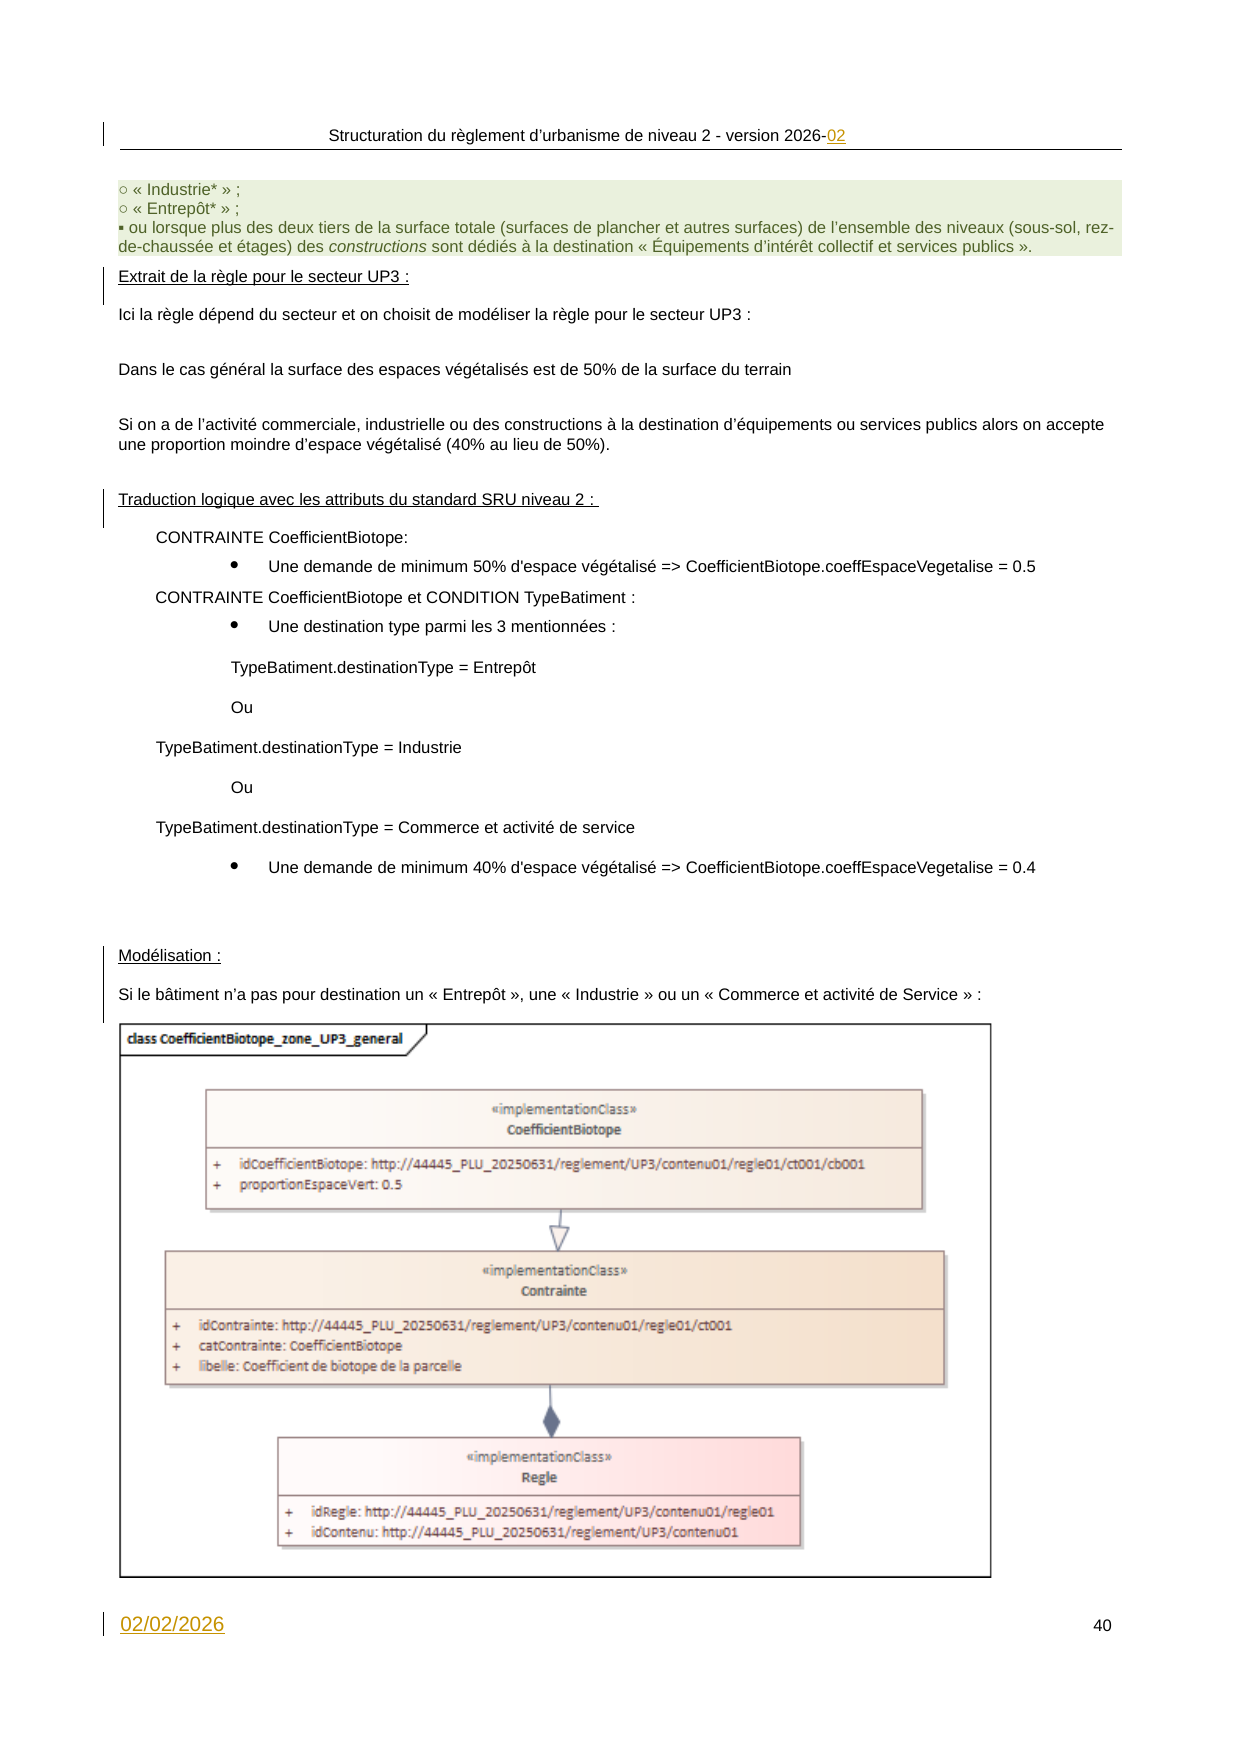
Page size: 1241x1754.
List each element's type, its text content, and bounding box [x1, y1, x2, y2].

text Extrait de la règle pour le secteur UP3 : [118, 267, 1122, 286]
text Traduction logique avec les attributs du standard SRU niveau 2 : [118, 489, 1122, 508]
text Ici la règle dépend du secteur et on choisit de modéliser la règle pour le secteur UP3 : [118, 305, 1122, 324]
text ○ « Industrie* » ; ○ « Entrepôt* » ; ▪ ou lorsque plus des deux tiers de la surface totale (surfaces de plancher et autres surfaces) de l’ensemble des niveaux (sous-sol, rez-de-chaussée et étages) des constructions sont dédiés à la destination « Équipements d’intérêt collectif et services publics ». [118, 180, 1122, 256]
list TypeBatiment.destinationType = Commerce et activité de service [118, 818, 1122, 837]
text Ou [231, 698, 1122, 717]
text Dans le cas général la surface des espaces végétalisés est de 50% de la surface du terrain [118, 360, 1122, 379]
text Si on a de l’activité commerciale, industrielle ou des constructions à la destination d’équipements ou services publics alors on accepte une proportion moindre d’espace végétalisé (40% au lieu de 50%). [118, 415, 1122, 453]
text Si le bâtiment n’a pas pour destination un « Entrepôt », une « Industrie » ou un « Commerce et activité de Service » : [118, 984, 1122, 1004]
list Une demande de minimum 40% d'espace végétalisé => CoefficientBiotope.coeffEspaceVegetalise = 0.4 [231, 858, 1122, 878]
list Une demande de minimum 50% d'espace végétalisé => CoefficientBiotope.coeffEspaceVegetalise = 0.5 [231, 557, 1122, 577]
text Modélisation : [118, 946, 1122, 965]
text CONTRAINTE CoefficientBiotope et CONDITION TypeBatiment : [118, 588, 1122, 607]
list Une destination type parmi les 3 mentionnées : [231, 617, 1122, 637]
text TypeBatiment.destinationType = Entrepôt [231, 658, 1122, 677]
list TypeBatiment.destinationType = Industrie [118, 738, 1122, 757]
text CONTRAINTE CoefficientBiotope: [156, 528, 1122, 547]
picture [118, 1022, 992, 1578]
text Ou [231, 778, 1122, 797]
